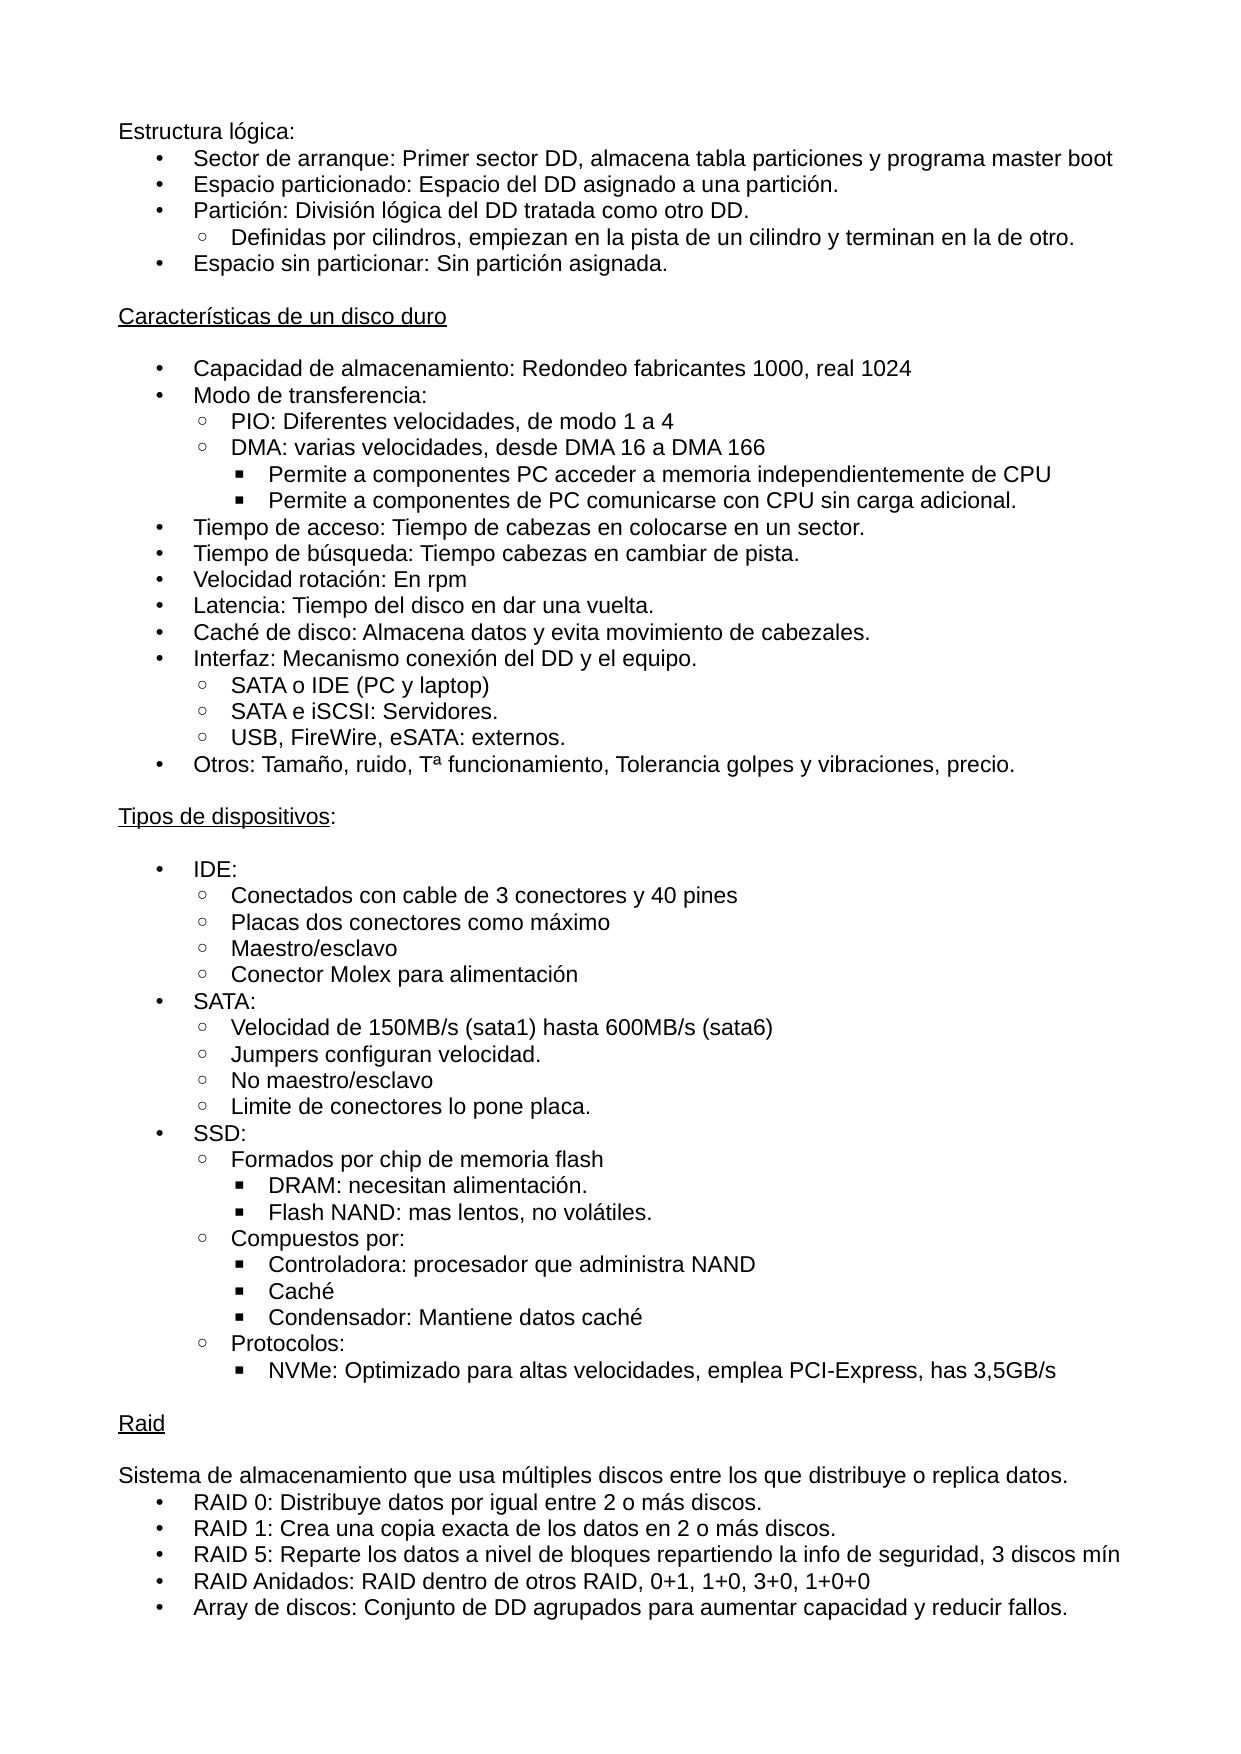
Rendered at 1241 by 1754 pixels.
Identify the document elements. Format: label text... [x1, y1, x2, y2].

text Sistema de almacenamiento que usa múltiples discos entre los que distribuye o replica datos. [118, 1462, 1122, 1488]
list Array de discos: Conjunto de DD agrupados para aumentar capacidad y reducir fallos. [156, 1594, 1122, 1620]
list Maestro/esclavo [193, 935, 1122, 961]
list Limite de conectores lo pone placa. [193, 1093, 1122, 1119]
list NVMe: Optimizado para altas velocidades, emplea PCI-Express, has 3,5GB/s [231, 1357, 1122, 1383]
list Tiempo de búsqueda: Tiempo cabezas en cambiar de pista. [156, 540, 1122, 566]
list Espacio sin particionar: Sin partición asignada. [156, 250, 1122, 276]
list Compuestos por: [193, 1225, 1122, 1251]
list Flash NAND: mas lentos, no volátiles. [231, 1199, 1122, 1225]
list RAID 1: Crea una copia exacta de los datos en 2 o más discos. [156, 1515, 1122, 1541]
list Permite a componentes de PC comunicarse con CPU sin carga adicional. [231, 487, 1122, 513]
list Caché [231, 1278, 1122, 1304]
list Protocolos: [193, 1330, 1122, 1357]
text Tipos de dispositivos: [118, 803, 1122, 830]
list SATA: [156, 988, 1122, 1014]
list DMA: varias velocidades, desde DMA 16 a DMA 166 [193, 434, 1122, 461]
list SATA o IDE (PC y laptop) [193, 672, 1122, 698]
list Controladora: procesador que administra NAND [231, 1251, 1122, 1278]
list Velocidad de 150MB/s (sata1) hasta 600MB/s (sata6) [193, 1014, 1122, 1041]
text Estructura lógica: [118, 118, 1122, 144]
list IDE: [156, 856, 1122, 882]
list Espacio particionado: Espacio del DD asignado a una partición. [156, 171, 1122, 197]
list Modo de transferencia: [156, 382, 1122, 408]
list RAID Anidados: RAID dentro de otros RAID, 0+1, 1+0, 3+0, 1+0+0 [156, 1568, 1122, 1594]
list RAID 0: Distribuye datos por igual entre 2 o más discos. [156, 1488, 1122, 1515]
list Condensador: Mantiene datos caché [231, 1304, 1122, 1330]
list Jumpers configuran velocidad. [193, 1041, 1122, 1067]
list Interfaz: Mecanismo conexión del DD y el equipo. [156, 645, 1122, 672]
list Permite a componentes PC acceder a memoria independientemente de CPU [231, 461, 1122, 487]
list RAID 5: Reparte los datos a nivel de bloques repartiendo la info de seguridad, 3 discos mín [156, 1541, 1122, 1568]
list Tiempo de acceso: Tiempo de cabezas en colocarse en un sector. [156, 513, 1122, 540]
list Placas dos conectores como máximo [193, 909, 1122, 935]
list Latencia: Tiempo del disco en dar una vuelta. [156, 592, 1122, 619]
list USB, FireWire, eSATA: externos. [193, 724, 1122, 751]
list Capacidad de almacenamiento: Redondeo fabricantes 1000, real 1024 [156, 355, 1122, 382]
list Definidas por cilindros, empiezan en la pista de un cilindro y terminan en la de otro. [193, 223, 1122, 250]
text Características de un disco duro [118, 303, 1122, 329]
list Conectados con cable de 3 conectores y 40 pines [193, 882, 1122, 909]
list SSD: [156, 1119, 1122, 1146]
list Caché de disco: Almacena datos y evita movimiento de cabezales. [156, 619, 1122, 645]
list No maestro/esclavo [193, 1067, 1122, 1093]
list Formados por chip de memoria flash [193, 1146, 1122, 1172]
list Conector Molex para alimentación [193, 961, 1122, 988]
list Partición: División lógica del DD tratada como otro DD. [156, 197, 1122, 223]
list PIO: Diferentes velocidades, de modo 1 a 4 [193, 408, 1122, 434]
list Velocidad rotación: En rpm [156, 566, 1122, 592]
list DRAM: necesitan alimentación. [231, 1172, 1122, 1199]
list Sector de arranque: Primer sector DD, almacena tabla particiones y programa master boot [156, 144, 1122, 171]
text Raid [118, 1409, 1122, 1436]
list Otros: Tamaño, ruido, Tª funcionamiento, Tolerancia golpes y vibraciones, precio. [156, 751, 1122, 777]
list SATA e iSCSI: Servidores. [193, 698, 1122, 724]
